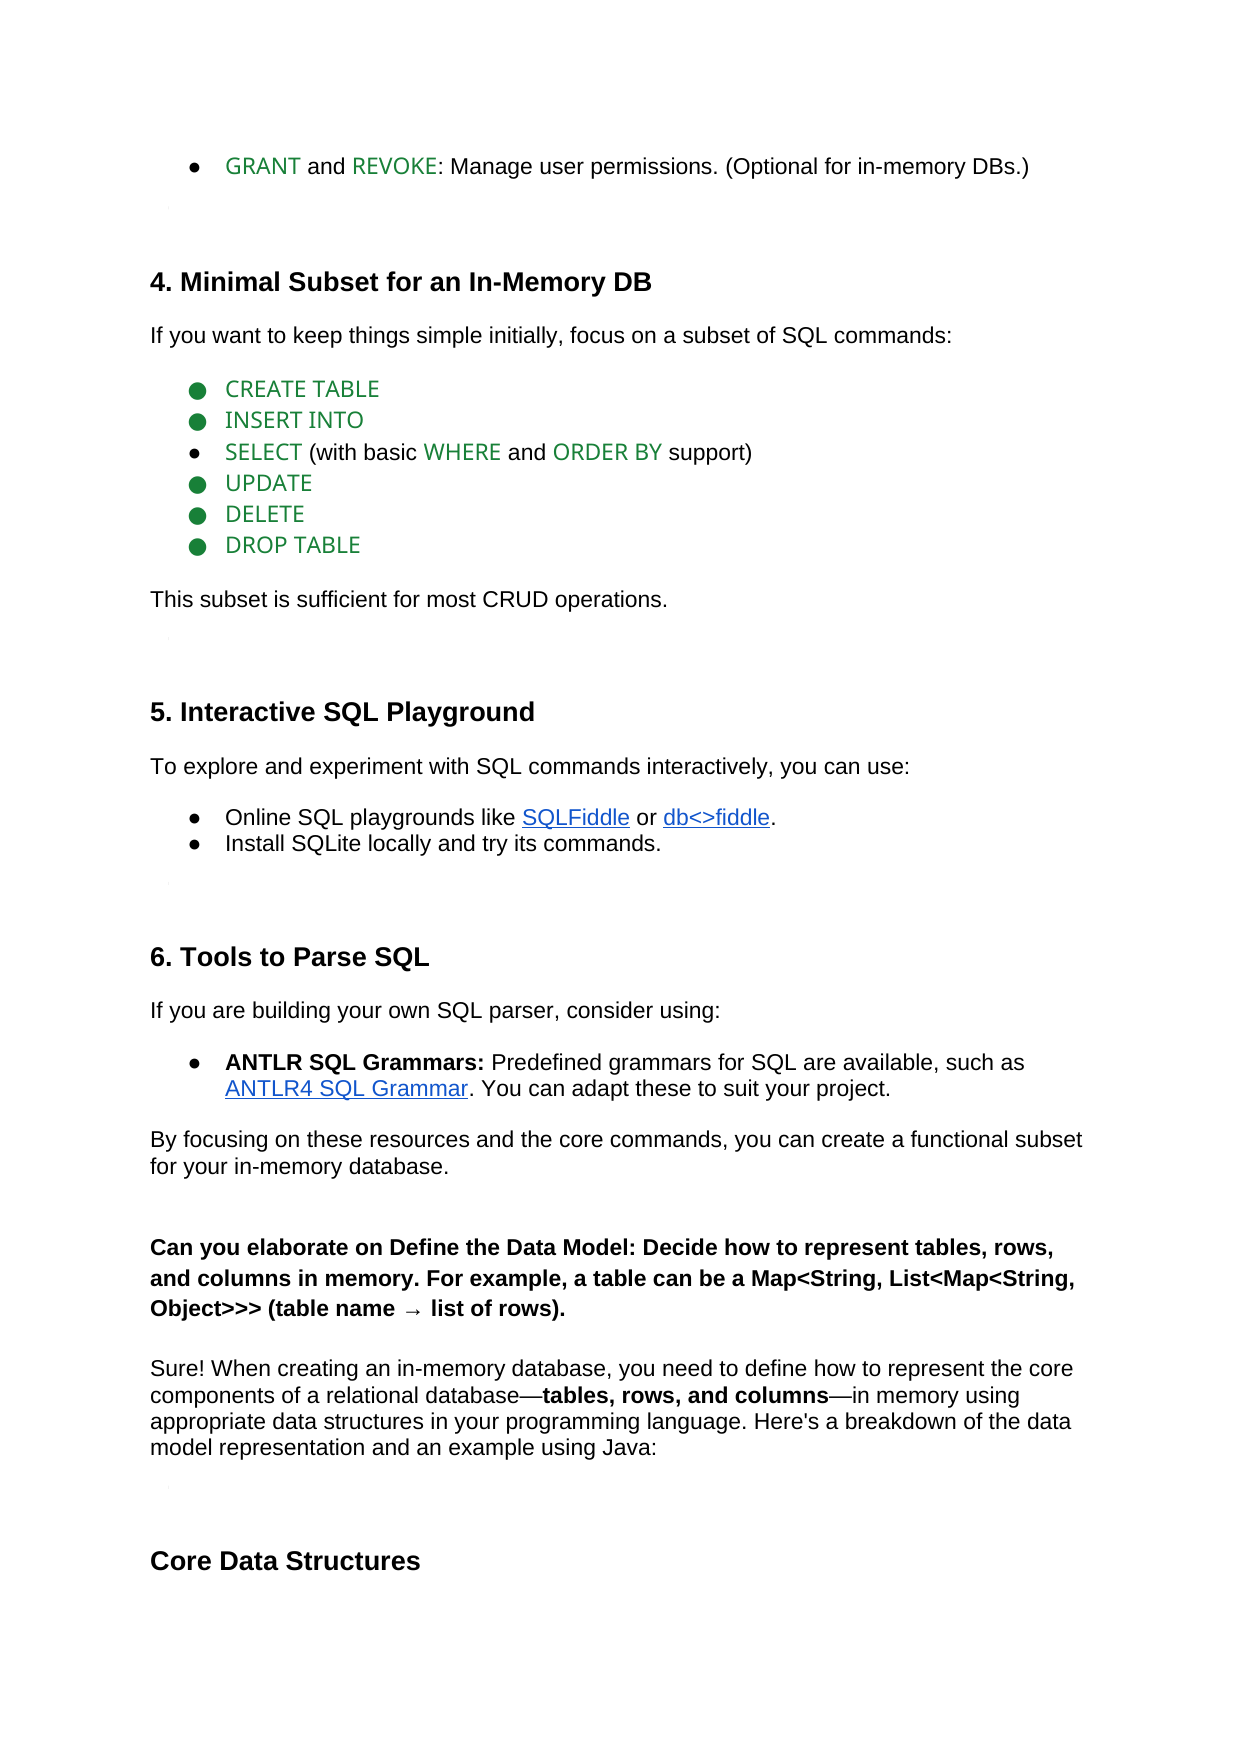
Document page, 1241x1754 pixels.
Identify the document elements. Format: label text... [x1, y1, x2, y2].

list UPDATE [187, 467, 1090, 498]
list CREATE TABLE [187, 373, 1090, 404]
subtitle 6. Tools to Parse SQL [150, 941, 1090, 972]
list Install SQLite locally and try its commands. [187, 830, 1090, 857]
subtitle Core Data Structures [150, 1545, 1090, 1576]
list ANTLR SQL Grammars: Predefined grammars for SQL are available, such as ANTLR4 SQL Grammar. You can adapt these to suit your project. [187, 1049, 1090, 1101]
text Sure! When creating an in-memory database, you need to define how to represent the core components of a relational database—tables, rows, and columns—in memory using appropriate data structures in your programming language. Here's a breakdown of the data model representation and an example using Java: [150, 1355, 1090, 1461]
subtitle 4. Minimal Subset for an In-Memory DB [150, 266, 1090, 297]
list SELECT (with basic WHERE and ORDER BY support) [187, 436, 1090, 467]
text This subset is sufficient for most CRUD operations. [150, 586, 1090, 612]
list Online SQL playgrounds like SQLFiddle or db<>fiddle. [187, 804, 1090, 830]
text Can you elaborate on Define the Data Model: Decide how to represent tables, rows, and columns in memory. For example, a table can be a Map<String, List<Map<String, Object>>> (table name → list of rows). [150, 1234, 1090, 1321]
list INSERT INTO [187, 404, 1090, 436]
list DROP TABLE [187, 529, 1090, 561]
text By focusing on these resources and the core commands, you can create a functional subset for your in-memory database. [150, 1126, 1090, 1179]
text If you want to keep things simple initially, focus on a subset of SQL commands: [150, 322, 1090, 348]
subtitle 5. Interactive SQL Playground [150, 696, 1090, 728]
list GRANT and REVOKE: Manage user permissions. (Optional for in-memory DBs.) [187, 150, 1090, 181]
text To explore and experiment with SQL commands interactively, you can use: [150, 753, 1090, 779]
list DELETE [187, 498, 1090, 529]
text If you are building your own SQL parser, consider using: [150, 997, 1090, 1024]
